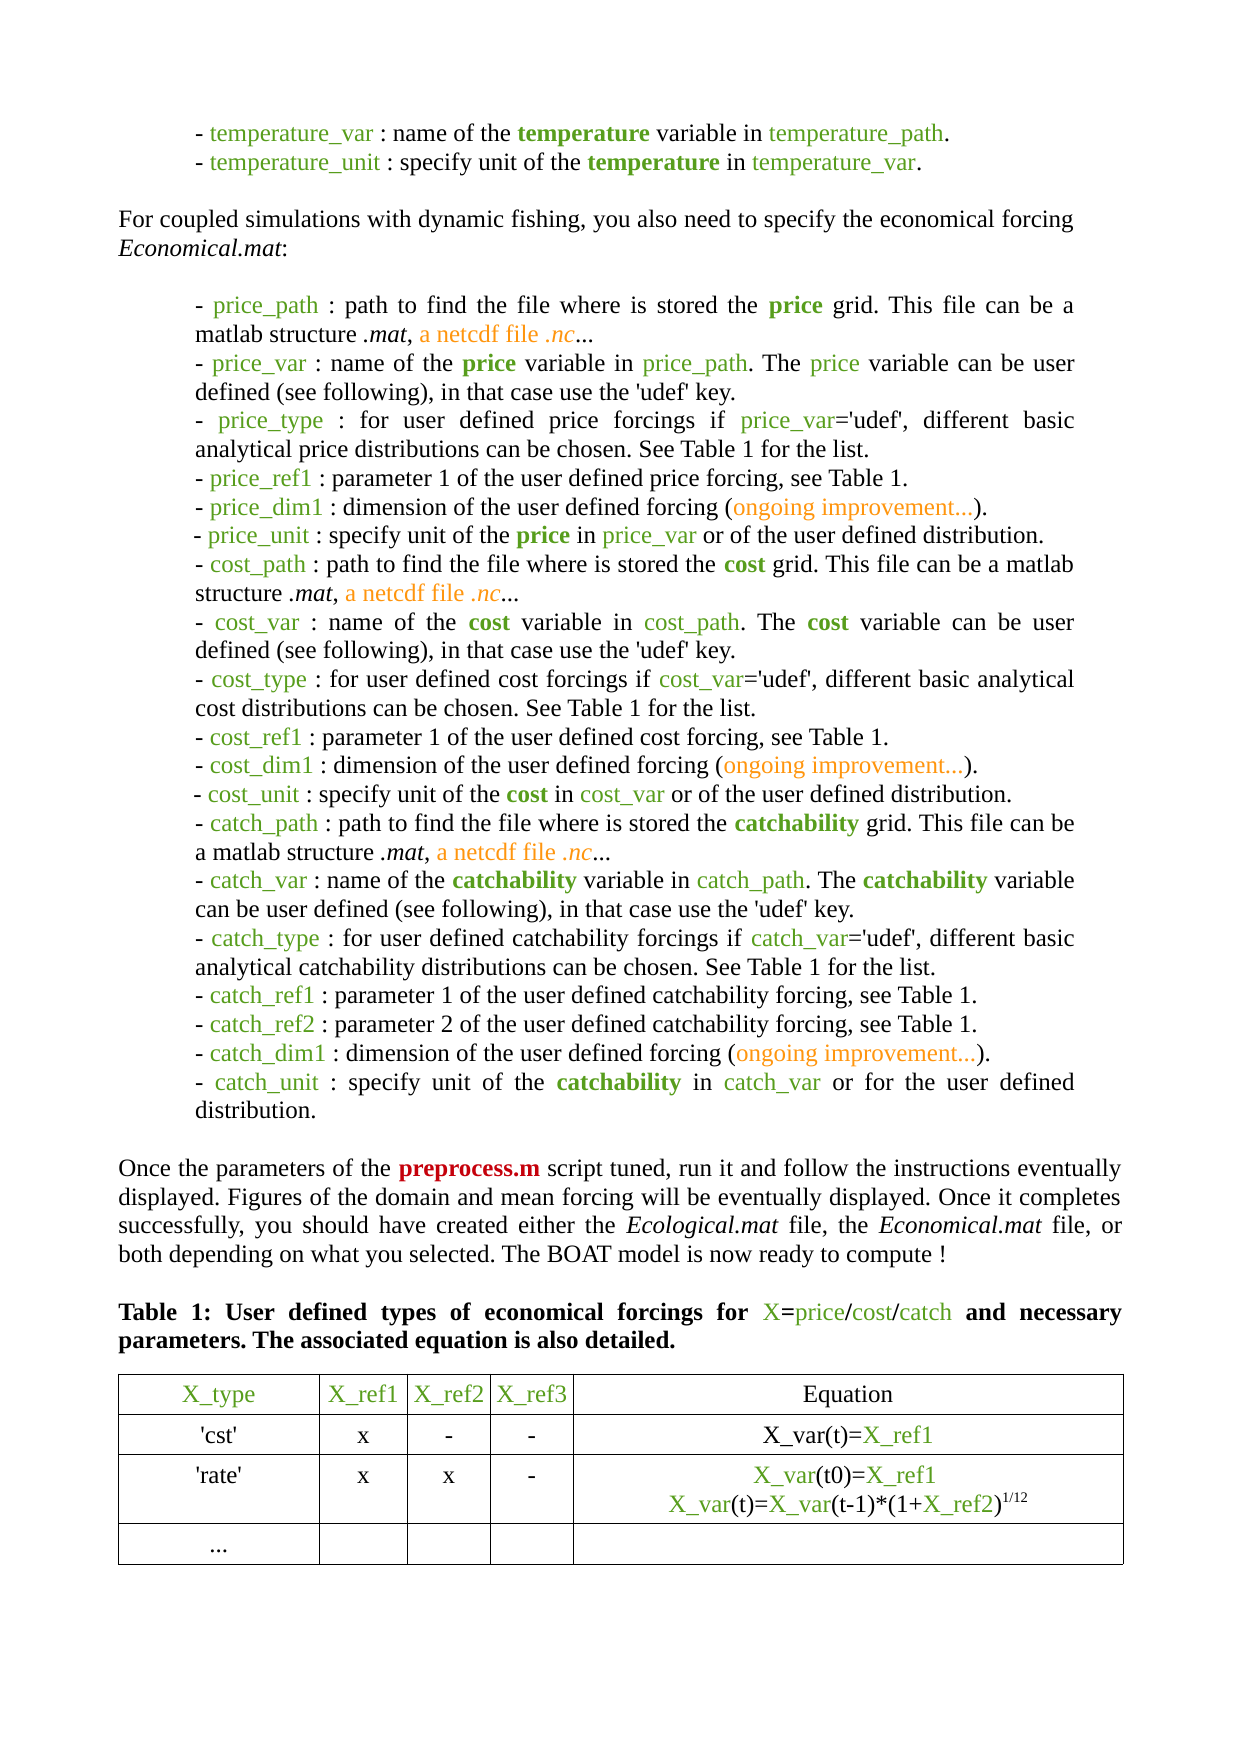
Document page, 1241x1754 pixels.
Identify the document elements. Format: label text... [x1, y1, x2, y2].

table_cell x [320, 1455, 407, 1523]
text - cost_unit : specify unit of the cost in cost_var or of the user defined distribution. [118, 779, 1075, 808]
text - price_path : path to find the file where is stored the price grid. This file can be a matlab structure .mat, a netcdf file .nc... [195, 291, 1075, 348]
table_cell x [320, 1415, 407, 1454]
text - catch_ref1 : parameter 1 of the user defined catchability forcing, see Table 1. [195, 981, 1075, 1009]
text - catch_path : path to find the file where is stored the catchability grid. This file can be a matlab structure .mat, a netcdf file .nc... [195, 808, 1075, 866]
table_cell X_var(t0)=X_ref1 X_var(t)=X_var(t-1)*(1+X_ref2)1/12 [574, 1455, 1123, 1523]
text - catch_type : for user defined catchability forcings if catch_var='udef', different basic analytical catchability distributions can be chosen. See Table 1 for the list. [195, 923, 1075, 981]
table_cell - [408, 1415, 490, 1454]
text - cost_var : name of the cost variable in cost_path. The cost variable can be user defined (see following), in that case use the 'udef' key. [195, 607, 1075, 664]
table_cell X_var(t)=X_ref1 [574, 1415, 1123, 1454]
text - price_type : for user defined price forcings if price_var='udef', different basic analytical price distributions can be chosen. See Table 1 for the list. [195, 406, 1075, 463]
table_cell [574, 1524, 1123, 1563]
text - cost_path : path to find the file where is stored the cost grid. This file can be a matlab structure .mat, a netcdf file .nc... [195, 549, 1075, 607]
table_cell - [491, 1455, 573, 1523]
text - catch_var : name of the catchability variable in catch_path. The catchability variable can be user defined (see following), in that case use the 'udef' key. [195, 866, 1075, 923]
text - price_var : name of the price variable in price_path. The price variable can be user defined (see following), in that case use the 'udef' key. [195, 348, 1075, 406]
table_header X_ref1 [320, 1375, 407, 1414]
table_cell 'rate' [119, 1455, 319, 1523]
text - cost_type : for user defined cost forcings if cost_var='udef', different basic analytical cost distributions can be chosen. See Table 1 for the list. [195, 664, 1075, 722]
text - catch_unit : specify unit of the catchability in catch_var or for the user defined distribution. [195, 1067, 1075, 1124]
text - price_unit : specify unit of the price in price_var or of the user defined distribution. [118, 521, 1075, 549]
table_cell [320, 1524, 407, 1563]
text - temperature_var : name of the temperature variable in temperature_path. [195, 118, 1075, 147]
table_cell x [408, 1455, 490, 1523]
text - cost_ref1 : parameter 1 of the user defined cost forcing, see Table 1. [195, 722, 1075, 751]
text - catch_ref2 : parameter 2 of the user defined catchability forcing, see Table 1. [195, 1009, 1075, 1038]
text Table 1: User defined types of economical forcings for X=price/cost/catch and necessary parameters. The associated equation is also detailed. [118, 1297, 1122, 1354]
table_cell - [491, 1415, 573, 1454]
table_header X_ref2 [408, 1375, 490, 1414]
text For coupled simulations with dynamic fishing, you also need to specify the economical forcing Economical.mat: [118, 204, 1075, 262]
table_header X_type [119, 1375, 319, 1414]
table_cell [408, 1524, 490, 1563]
text Once the parameters of the preprocess.m script tuned, run it and follow the instructions eventually displayed. Figures of the domain and mean forcing will be eventually displayed. Once it completes successfully, you should have created either the Ecological.mat file, the Economical.mat file, or both depending on what you selected. The BOAT model is now ready to compute ! [118, 1153, 1122, 1268]
text - cost_dim1 : dimension of the user defined forcing (ongoing improvement...). [195, 751, 1075, 779]
table_cell [491, 1524, 573, 1563]
table_header X_ref3 [491, 1375, 573, 1414]
table_header Equation [574, 1375, 1123, 1414]
table_cell ... [119, 1524, 319, 1563]
text - price_dim1 : dimension of the user defined forcing (ongoing improvement...). [195, 492, 1075, 521]
text - price_ref1 : parameter 1 of the user defined price forcing, see Table 1. [195, 463, 1075, 492]
text - temperature_unit : specify unit of the temperature in temperature_var. [195, 147, 1075, 176]
text - catch_dim1 : dimension of the user defined forcing (ongoing improvement...). [195, 1038, 1075, 1067]
table_cell 'cst' [119, 1415, 319, 1454]
